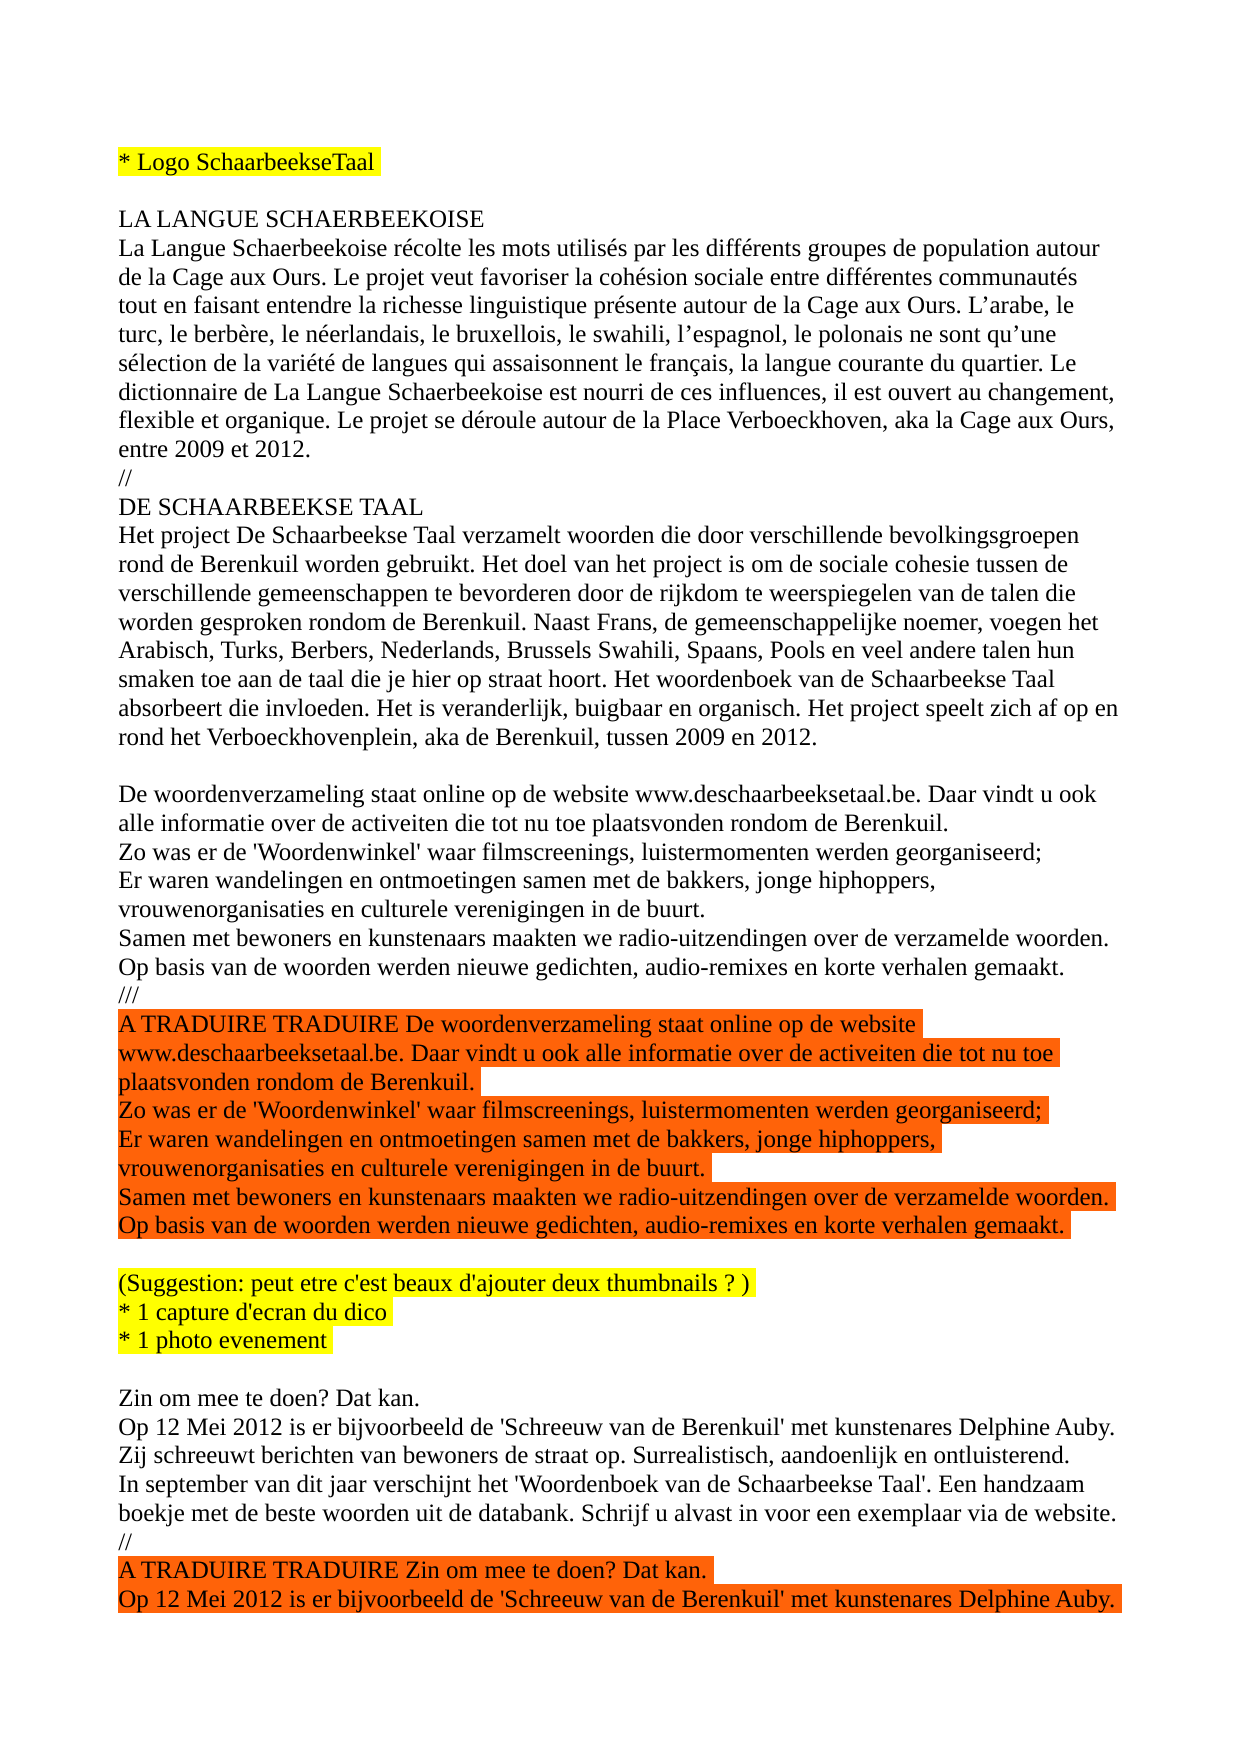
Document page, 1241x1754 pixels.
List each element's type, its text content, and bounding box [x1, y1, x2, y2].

text Er waren wandelingen en ontmoetingen samen met de bakkers, jonge hiphoppers, vrouwenorganisaties en culturele verenigingen in de buurt. [118, 866, 1122, 923]
text /// [118, 981, 1122, 1009]
text DE SCHAARBEEKSE TAAL [118, 492, 1122, 521]
text * 1 photo evenement [118, 1326, 1122, 1354]
text In september van dit jaar verschijnt het 'Woordenboek van de Schaarbeekse Taal'. Een handzaam boekje met de beste woorden uit de databank. Schrijf u alvast in voor een exemplaar via de website. [118, 1469, 1122, 1527]
text (Suggestion: peut etre c'est beaux d'ajouter deux thumbnails ? ) [118, 1268, 1122, 1297]
text A TRADUIRE TRADUIRE Zin om mee te doen? Dat kan. [118, 1556, 1122, 1584]
text Op 12 Mei 2012 is er bijvoorbeeld de 'Schreeuw van de Berenkuil' met kunstenares Delphine Auby. [118, 1584, 1122, 1613]
text Samen met bewoners en kunstenaars maakten we radio-uitzendingen over de verzamelde woorden. [118, 923, 1122, 952]
text Samen met bewoners en kunstenaars maakten we radio-uitzendingen over de verzamelde woorden. [118, 1182, 1122, 1211]
text La Langue Schaerbeekoise récolte les mots utilisés par les différents groupes de population autour de la Cage aux Ours. Le projet veut favoriser la cohésion sociale entre différentes communautés tout en faisant entendre la richesse linguistique présente autour de la Cage aux Ours. L’arabe, le turc, le berbère, le néerlandais, le bruxellois, le swahili, l’espagnol, le polonais ne sont qu’une sélection de la variété de langues qui assaisonnent le français, la langue courante du quartier. Le dictionnaire de La Langue Schaerbeekoise est nourri de ces influences, il est ouvert au changement, flexible et organique. Le projet se déroule autour de la Place Verboeckhoven, aka la Cage aux Ours, entre 2009 et 2012. [118, 233, 1122, 463]
text Op 12 Mei 2012 is er bijvoorbeeld de 'Schreeuw van de Berenkuil' met kunstenares Delphine Auby. Zij schreeuwt berichten van bewoners de straat op. Surrealistisch, aandoenlijk en ontluisterend. [118, 1412, 1122, 1469]
text De woordenverzameling staat online op de website www.deschaarbeeksetaal.be. Daar vindt u ook alle informatie over de activeiten die tot nu toe plaatsvonden rondom de Berenkuil. [118, 779, 1122, 837]
text Het project De Schaarbeekse Taal verzamelt woorden die door verschillende bevolkingsgroepen rond de Berenkuil worden gebruikt. Het doel van het project is om de sociale cohesie tussen de verschillende gemeenschappen te bevorderen door de rijkdom te weerspiegelen van de talen die worden gesproken rondom de Berenkuil. Naast Frans, de gemeenschappelijke noemer, voegen het Arabisch, Turks, Berbers, Nederlands, Brussels Swahili, Spaans, Pools en veel andere talen hun smaken toe aan de taal die je hier op straat hoort. Het woordenboek van de Schaarbeekse Taal absorbeert die invloeden. Het is veranderlijk, buigbaar en organisch. Het project speelt zich af op en rond het Verboeckhovenplein, aka de Berenkuil, tussen 2009 en 2012. [118, 521, 1122, 751]
text LA LANGUE SCHAERBEEKOISE [118, 204, 1122, 233]
text Op basis van de woorden werden nieuwe gedichten, audio-remixes en korte verhalen gemaakt. [118, 952, 1122, 981]
text * 1 capture d'ecran du dico [118, 1297, 1122, 1326]
text // [118, 463, 1122, 492]
text A TRADUIRE TRADUIRE De woordenverzameling staat online op de website www.deschaarbeeksetaal.be. Daar vindt u ook alle informatie over de activeiten die tot nu toe plaatsvonden rondom de Berenkuil. [118, 1009, 1122, 1096]
text Op basis van de woorden werden nieuwe gedichten, audio-remixes en korte verhalen gemaakt. [118, 1211, 1122, 1239]
text Zo was er de 'Woordenwinkel' waar filmscreenings, luistermomenten werden georganiseerd; [118, 1096, 1122, 1124]
text Er waren wandelingen en ontmoetingen samen met de bakkers, jonge hiphoppers, vrouwenorganisaties en culturele verenigingen in de buurt. [118, 1124, 1122, 1182]
text * Logo SchaarbeekseTaal [118, 147, 1122, 176]
text // [118, 1527, 1122, 1556]
text Zin om mee te doen? Dat kan. [118, 1383, 1122, 1412]
text Zo was er de 'Woordenwinkel' waar filmscreenings, luistermomenten werden georganiseerd; [118, 837, 1122, 866]
